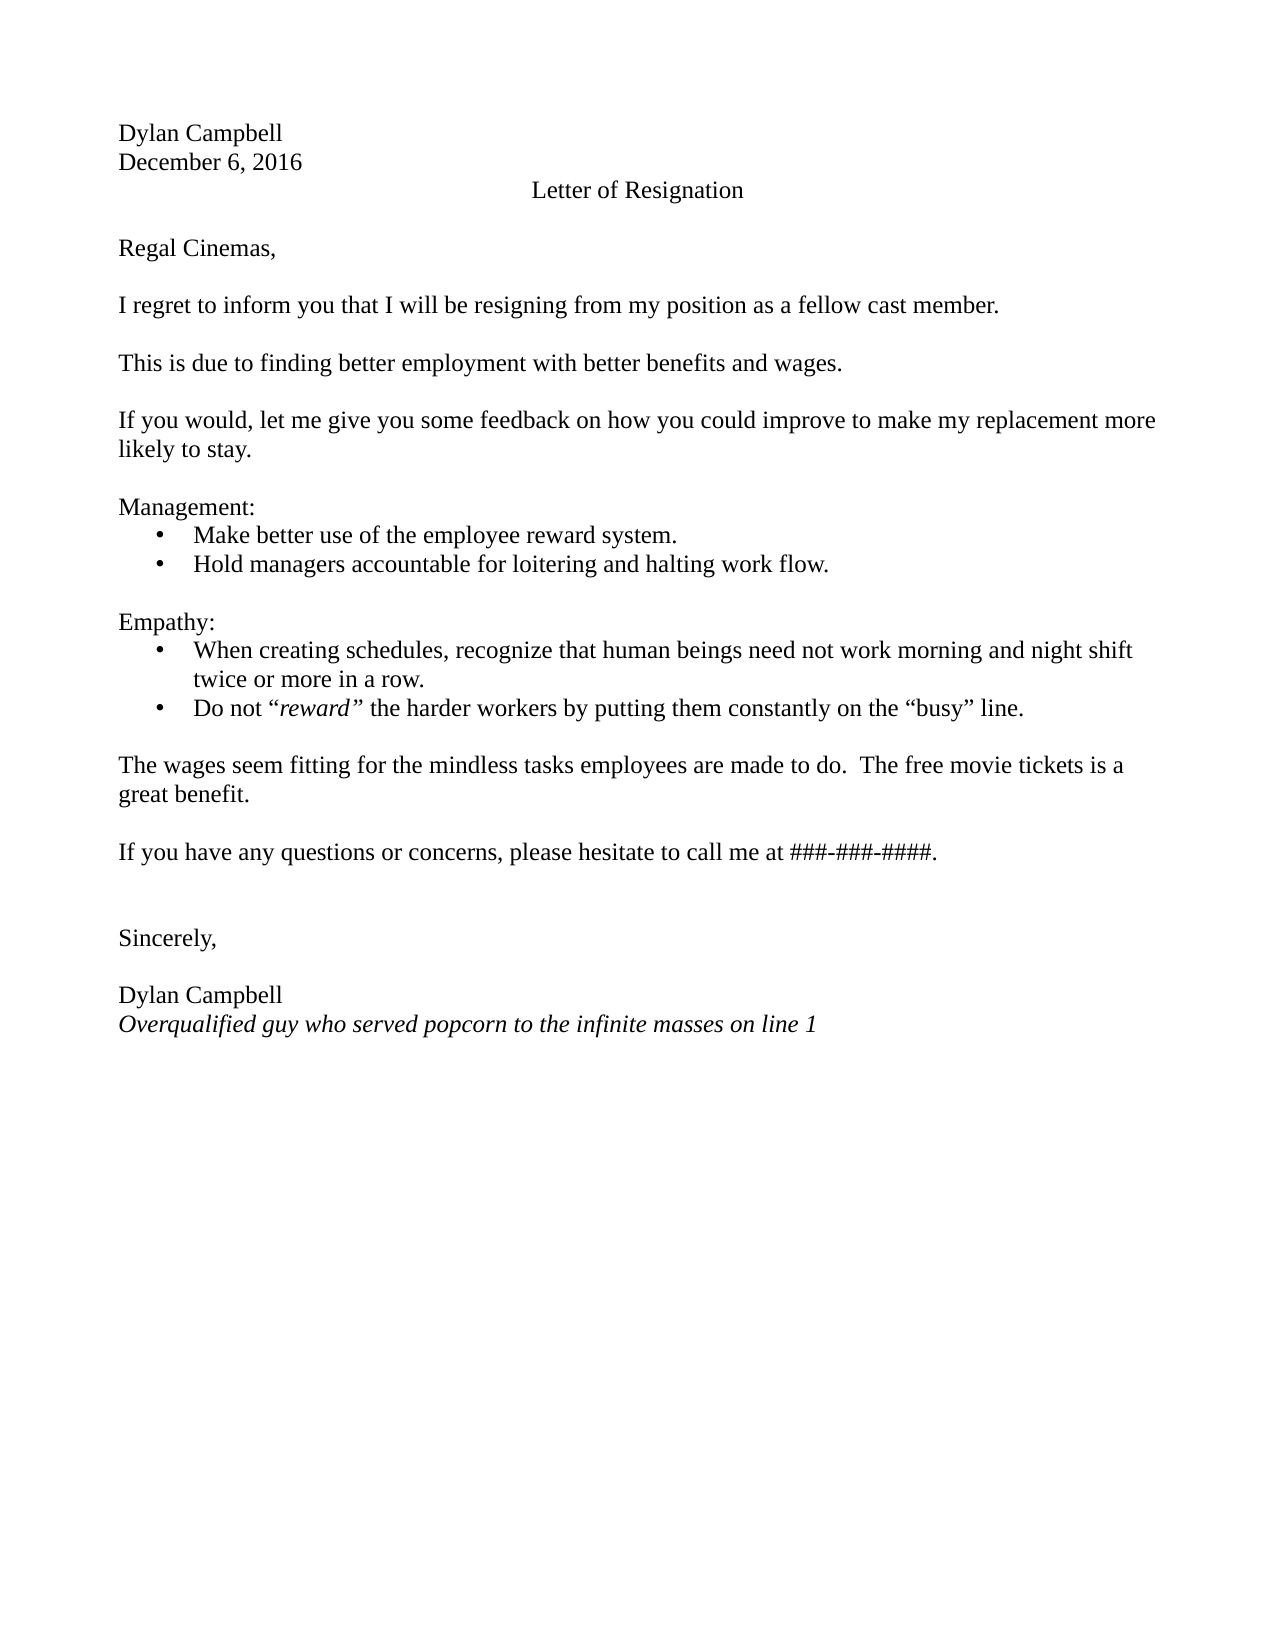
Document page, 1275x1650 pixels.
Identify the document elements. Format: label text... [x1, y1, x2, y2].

list Hold managers accountable for loitering and halting work flow. [156, 549, 1157, 578]
text Dylan Campbell [118, 981, 1157, 1009]
text Sincerely, [118, 923, 1157, 952]
list Do not “reward” the harder workers by putting them constantly on the “busy” line. [156, 693, 1157, 722]
text I regret to inform you that I will be resigning from my position as a fellow cast member. [118, 291, 1157, 319]
list Make better use of the employee reward system. [156, 521, 1157, 549]
text Empathy: [118, 607, 1157, 636]
text December 6, 2016 [118, 147, 1157, 176]
text Management: [118, 492, 1157, 521]
text Overqualified guy who served popcorn to the infinite masses on line 1 [118, 1009, 1157, 1038]
text This is due to finding better employment with better benefits and wages. [118, 348, 1157, 377]
text The wages seem fitting for the mindless tasks employees are made to do. The free movie tickets is a great benefit. [118, 751, 1157, 808]
text Dylan Campbell [118, 118, 1157, 147]
text Regal Cinemas, [118, 233, 1157, 262]
text Letter of Resignation [118, 176, 1157, 204]
list When creating schedules, recognize that human beings need not work morning and night shift twice or more in a row. [156, 636, 1157, 693]
text If you would, let me give you some feedback on how you could improve to make my replacement more likely to stay. [118, 406, 1157, 463]
text If you have any questions or concerns, please hesitate to call me at ###-###-####. [118, 837, 1157, 866]
